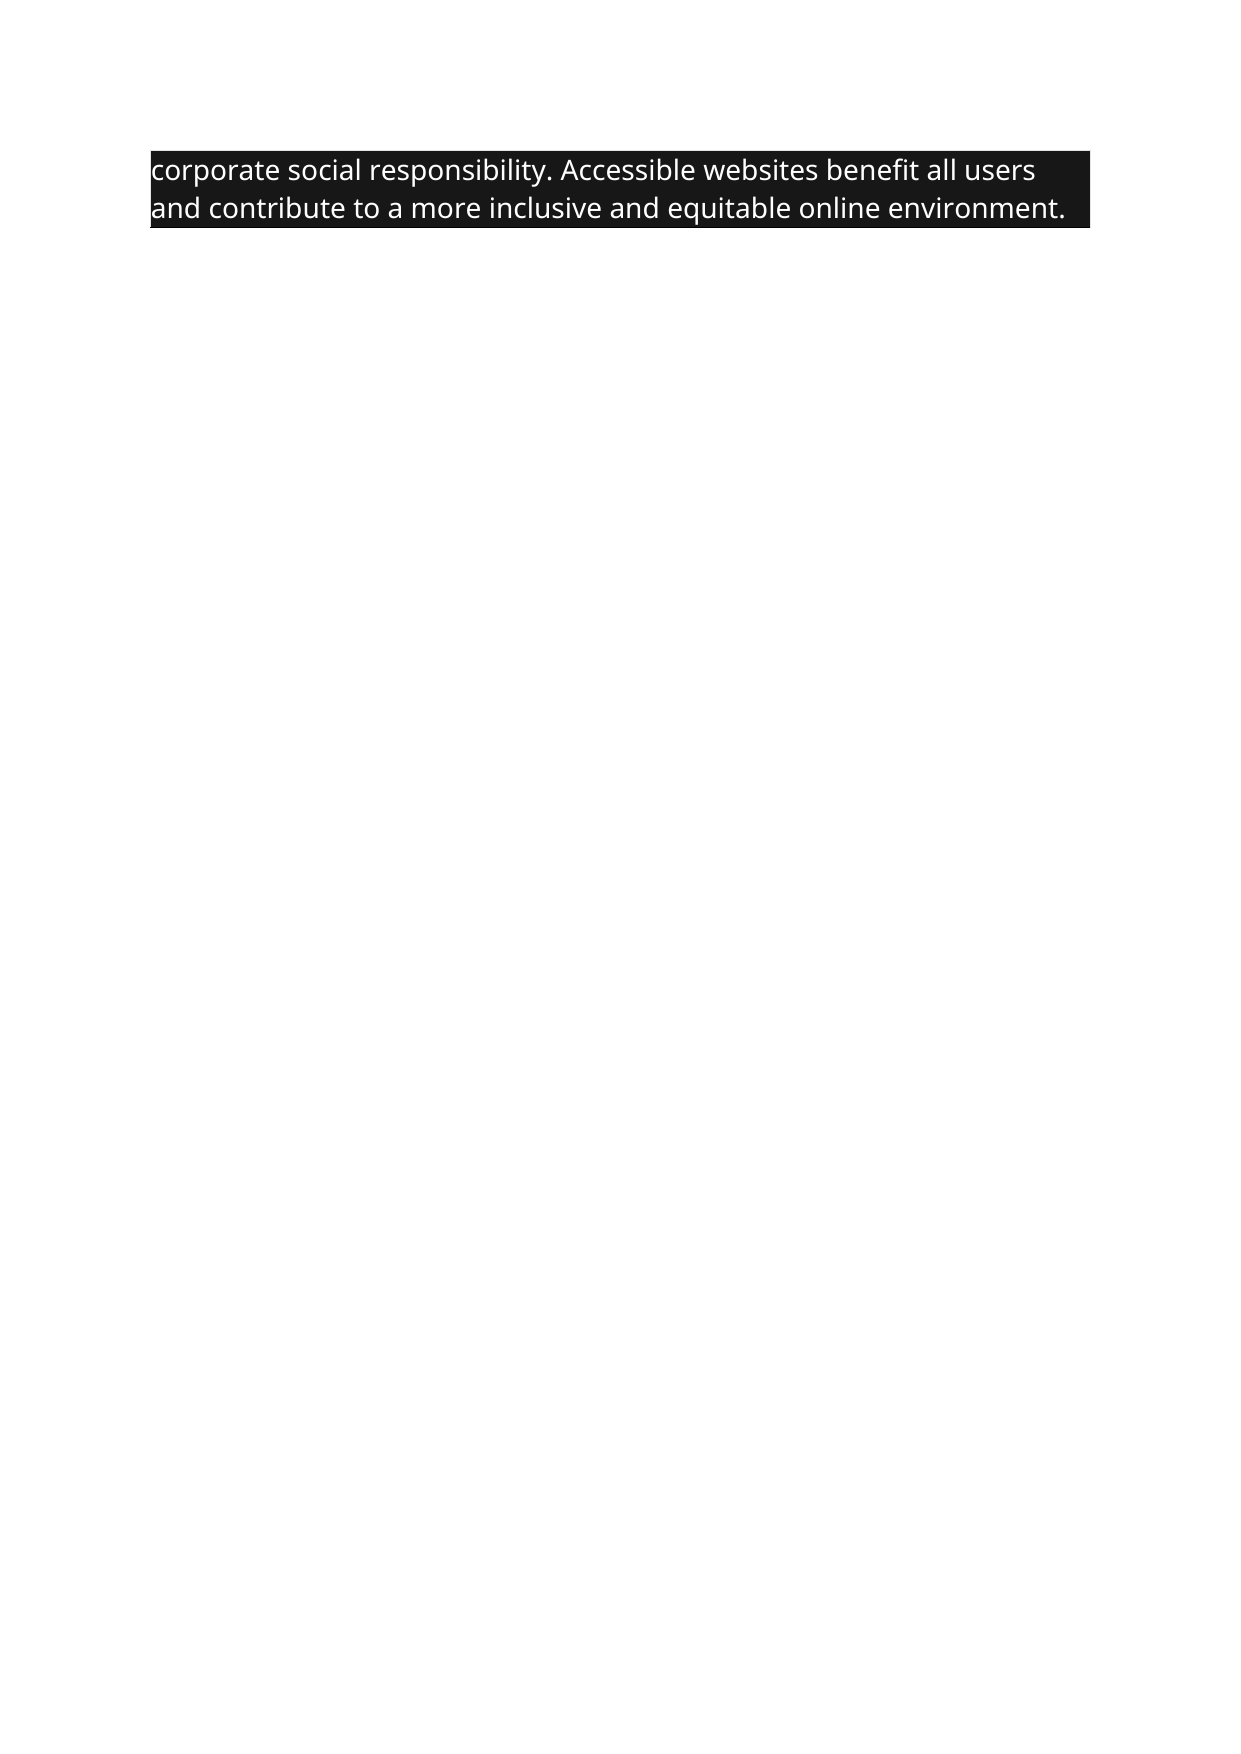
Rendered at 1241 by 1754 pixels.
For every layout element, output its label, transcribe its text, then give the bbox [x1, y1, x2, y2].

text corporate social responsibility. Accessible websites benefit all users and contribute to a more inclusive and equitable online environment. [151, 151, 1090, 227]
